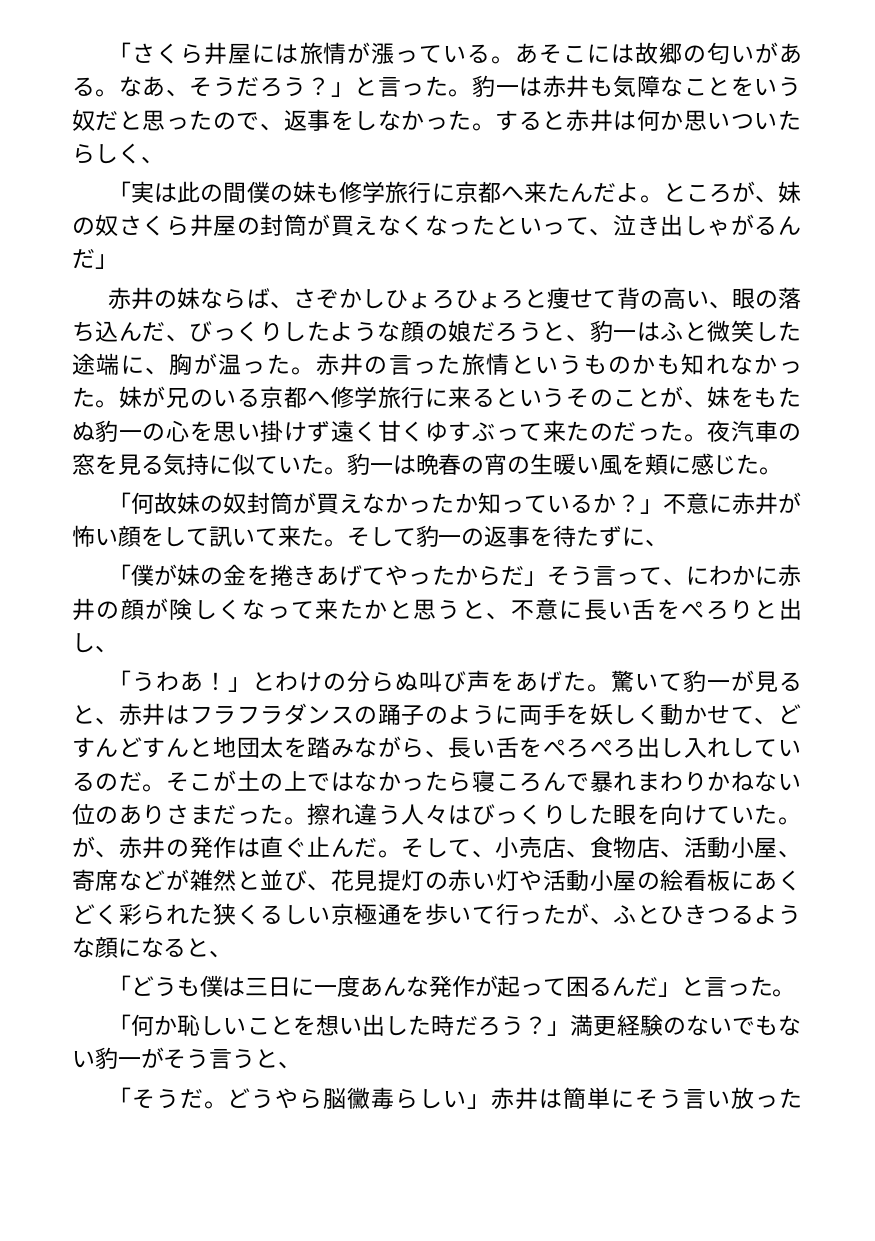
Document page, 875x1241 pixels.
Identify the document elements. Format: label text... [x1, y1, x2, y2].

text 「うわあ！」とわけの分らぬ叫び声をあげた。驚いて豹一が見ると、赤井はフラフラダンスの踊子のように両手を妖しく動かせて、どすんどすんと地団太を踏みながら、長い舌をぺろぺろ出し入れしているのだ。そこが土の上ではなかったら寝ころんで暴れまわりかねない位のありさまだった。擦れ違う人々はびっくりした眼を向けていた。が、赤井の発作は直ぐ止んだ。そして、小売店、食物店、活動小屋、寄席などが雑然と並び、花見提灯の赤い灯や活動小屋の絵看板にあくどく彩られた狭くるしい京極通を歩いて行ったが、ふとひきつるような顔になると、 [72, 664, 802, 963]
text 「僕が妹の金を捲きあげてやったからだ」そう言って、にわかに赤井の顔が険しくなって来たかと思うと、不意に長い舌をぺろりと出し、 [72, 558, 802, 658]
text 「実は此の間僕の妹も修学旅行に京都へ来たんだよ。ところが、妹の奴さくら井屋の封筒が買えなくなったといって、泣き出しゃがるんだ」 [72, 175, 802, 274]
text 「何か恥しいことを想い出した時だろう？」満更経験のないでもない豹一がそう言うと、 [72, 1008, 802, 1074]
text 「何故妹の奴封筒が買えなかったか知っているか？」不意に赤井が怖い顔をして訊いて来た。そして豹一の返事を待たずに、 [72, 486, 802, 552]
text 「どうも僕は三日に一度あんな発作が起って困るんだ」と言った。 [72, 969, 802, 1002]
text 赤井の妹ならば、さぞかしひょろひょろと痩せて背の高い、眼の落ち込んだ、びっくりしたような顔の娘だろうと、豹一はふと微笑した途端に、胸が温った。赤井の言った旅情というものかも知れなかった。妹が兄のいる京都へ修学旅行に来るというそのことが、妹をもたぬ豹一の心を思い掛けず遠く甘くゆすぶって来たのだった。夜汽車の窓を見る気持に似ていた。豹一は晩春の宵の生暖い風を頬に感じた。 [72, 281, 802, 480]
text 「そうだ。どうやら脳黴毒らしい」赤井は簡単にそう言い放った [72, 1080, 802, 1114]
text 「さくら井屋には旅情が漲っている。あそこには故郷の匂いがある。なあ、そうだろう？」と言った。豹一は赤井も気障なことをいう奴だと思ったので、返事をしなかった。すると赤井は何か思いついたらしく、 [72, 36, 802, 169]
